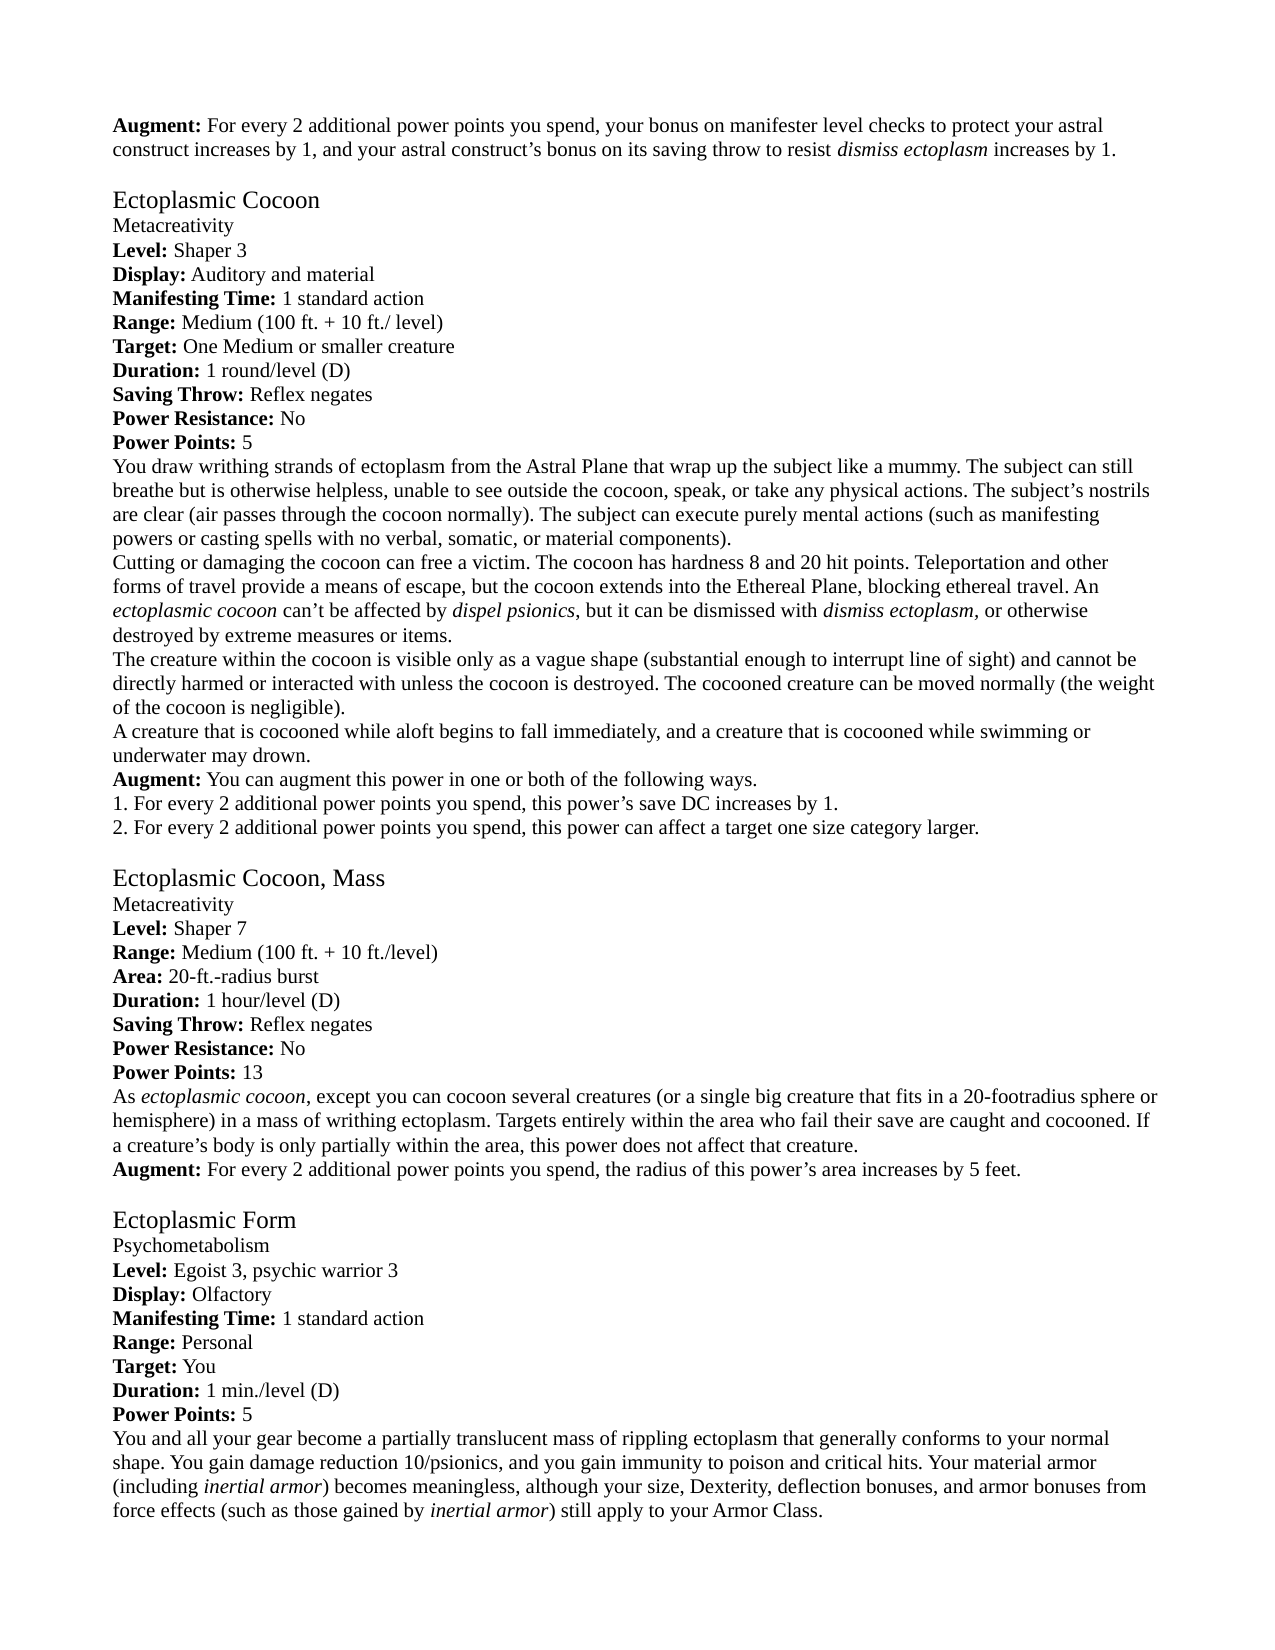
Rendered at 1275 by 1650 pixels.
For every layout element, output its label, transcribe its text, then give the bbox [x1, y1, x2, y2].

text Target: You [112, 1354, 1162, 1378]
text Augment: You can augment this power in one or both of the following ways. [112, 767, 1162, 791]
text Manifesting Time: 1 standard action [112, 1306, 1162, 1330]
subtitle Ectoplasmic Cocoon, Mass [112, 863, 1162, 892]
text You and all your gear become a partially translucent mass of rippling ectoplasm that generally conforms to your normal shape. You gain damage reduction 10/psionics, and you gain immunity to poison and critical hits. Your material armor (including inertial armor) becomes meaningless, although your size, Dexterity, deflection bonuses, and armor bonuses from force effects (such as those gained by inertial armor) still apply to your Armor Class. [112, 1426, 1162, 1522]
text The creature within the cocoon is visible only as a vague shape (substantial enough to interrupt line of sight) and cannot be directly harmed or interacted with unless the cocoon is destroyed. The cocooned creature can be moved normally (the weight of the cocoon is negligible). [112, 647, 1162, 719]
text A creature that is cocooned while aloft begins to fall immediately, and a creature that is cocooned while swimming or underwater may drown. [112, 719, 1162, 767]
text As ectoplasmic cocoon, except you can cocoon several creatures (or a single big creature that fits in a 20-footradius sphere or hemisphere) in a mass of writhing ectoplasm. Targets entirely within the area who fail their save are caught and cocooned. If a creature’s body is only partially within the area, this power does not affect that creature. [112, 1084, 1162, 1157]
text Range: Medium (100 ft. + 10 ft./ level) [112, 310, 1162, 334]
text Level: Egoist 3, psychic warrior 3 [112, 1257, 1162, 1282]
text Augment: For every 2 additional power points you spend, the radius of this power’s area increases by 5 feet. [112, 1157, 1162, 1181]
text Level: Shaper 3 [112, 237, 1162, 262]
text Power Points: 5 [112, 430, 1162, 454]
text Cutting or damaging the cocoon can free a victim. The cocoon has hardness 8 and 20 hit points. Teleportation and other forms of travel provide a means of escape, but the cocoon extends into the Ethereal Plane, blocking ethereal travel. An ectoplasmic cocoon can’t be affected by dispel psionics, but it can be dismissed with dismiss ectoplasm, or otherwise destroyed by extreme measures or items. [112, 550, 1162, 647]
text Saving Throw: Reflex negates [112, 1012, 1162, 1036]
text Target: One Medium or smaller creature [112, 334, 1162, 358]
text Power Resistance: No [112, 406, 1162, 430]
text Psychometabolism [112, 1233, 1162, 1257]
text Range: Personal [112, 1330, 1162, 1354]
subtitle Ectoplasmic Form [112, 1205, 1162, 1233]
text Power Points: 5 [112, 1402, 1162, 1426]
text Range: Medium (100 ft. + 10 ft./level) [112, 940, 1162, 964]
text Augment: For every 2 additional power points you spend, your bonus on manifester level checks to protect your astral construct increases by 1, and your astral construct’s bonus on its saving throw to resist dismiss ectoplasm increases by 1. [112, 112, 1162, 161]
text Power Points: 13 [112, 1060, 1162, 1084]
text Metacreativity [112, 213, 1162, 237]
text Duration: 1 min./level (D) [112, 1378, 1162, 1402]
text Display: Olfactory [112, 1282, 1162, 1306]
text Display: Auditory and material [112, 262, 1162, 286]
text Duration: 1 hour/level (D) [112, 988, 1162, 1012]
text You draw writhing strands of ectoplasm from the Astral Plane that wrap up the subject like a mummy. The subject can still breathe but is otherwise helpless, unable to see outside the cocoon, speak, or take any physical actions. The subject’s nostrils are clear (air passes through the cocoon normally). The subject can execute purely mental actions (such as manifesting powers or casting spells with no verbal, somatic, or material components). [112, 454, 1162, 550]
text Area: 20-ft.-radius burst [112, 964, 1162, 988]
text 2. For every 2 additional power points you spend, this power can affect a target one size category larger. [112, 815, 1162, 839]
text Level: Shaper 7 [112, 916, 1162, 940]
text Power Resistance: No [112, 1036, 1162, 1060]
text Manifesting Time: 1 standard action [112, 286, 1162, 310]
text 1. For every 2 additional power points you spend, this power’s save DC increases by 1. [112, 791, 1162, 815]
text Saving Throw: Reflex negates [112, 382, 1162, 406]
subtitle Ectoplasmic Cocoon [112, 185, 1162, 213]
text Metacreativity [112, 892, 1162, 916]
text Duration: 1 round/level (D) [112, 358, 1162, 382]
